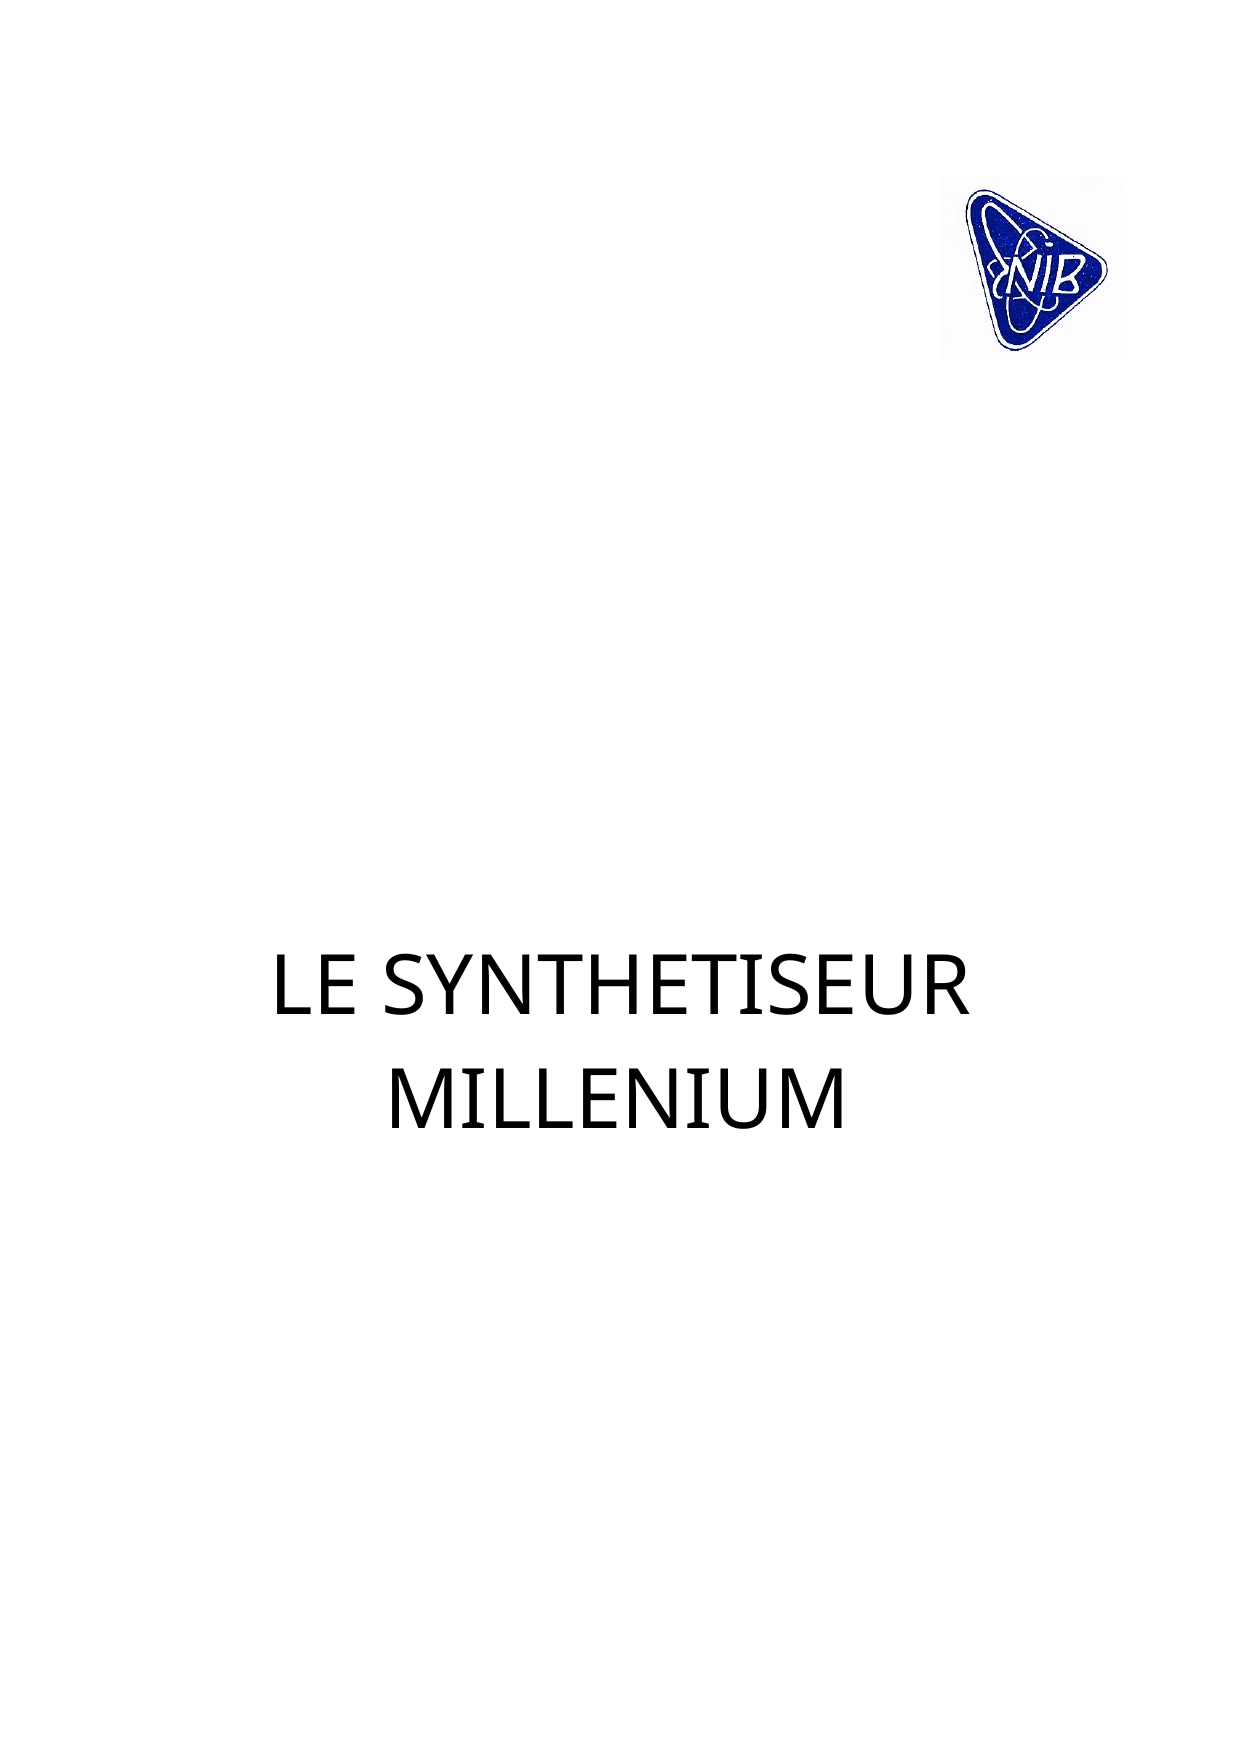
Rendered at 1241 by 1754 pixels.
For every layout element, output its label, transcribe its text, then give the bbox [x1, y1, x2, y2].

text LE SYNTHETISEUR [118, 926, 1122, 1039]
text MILLENIUM [118, 1039, 1122, 1153]
picture [939, 176, 1123, 359]
